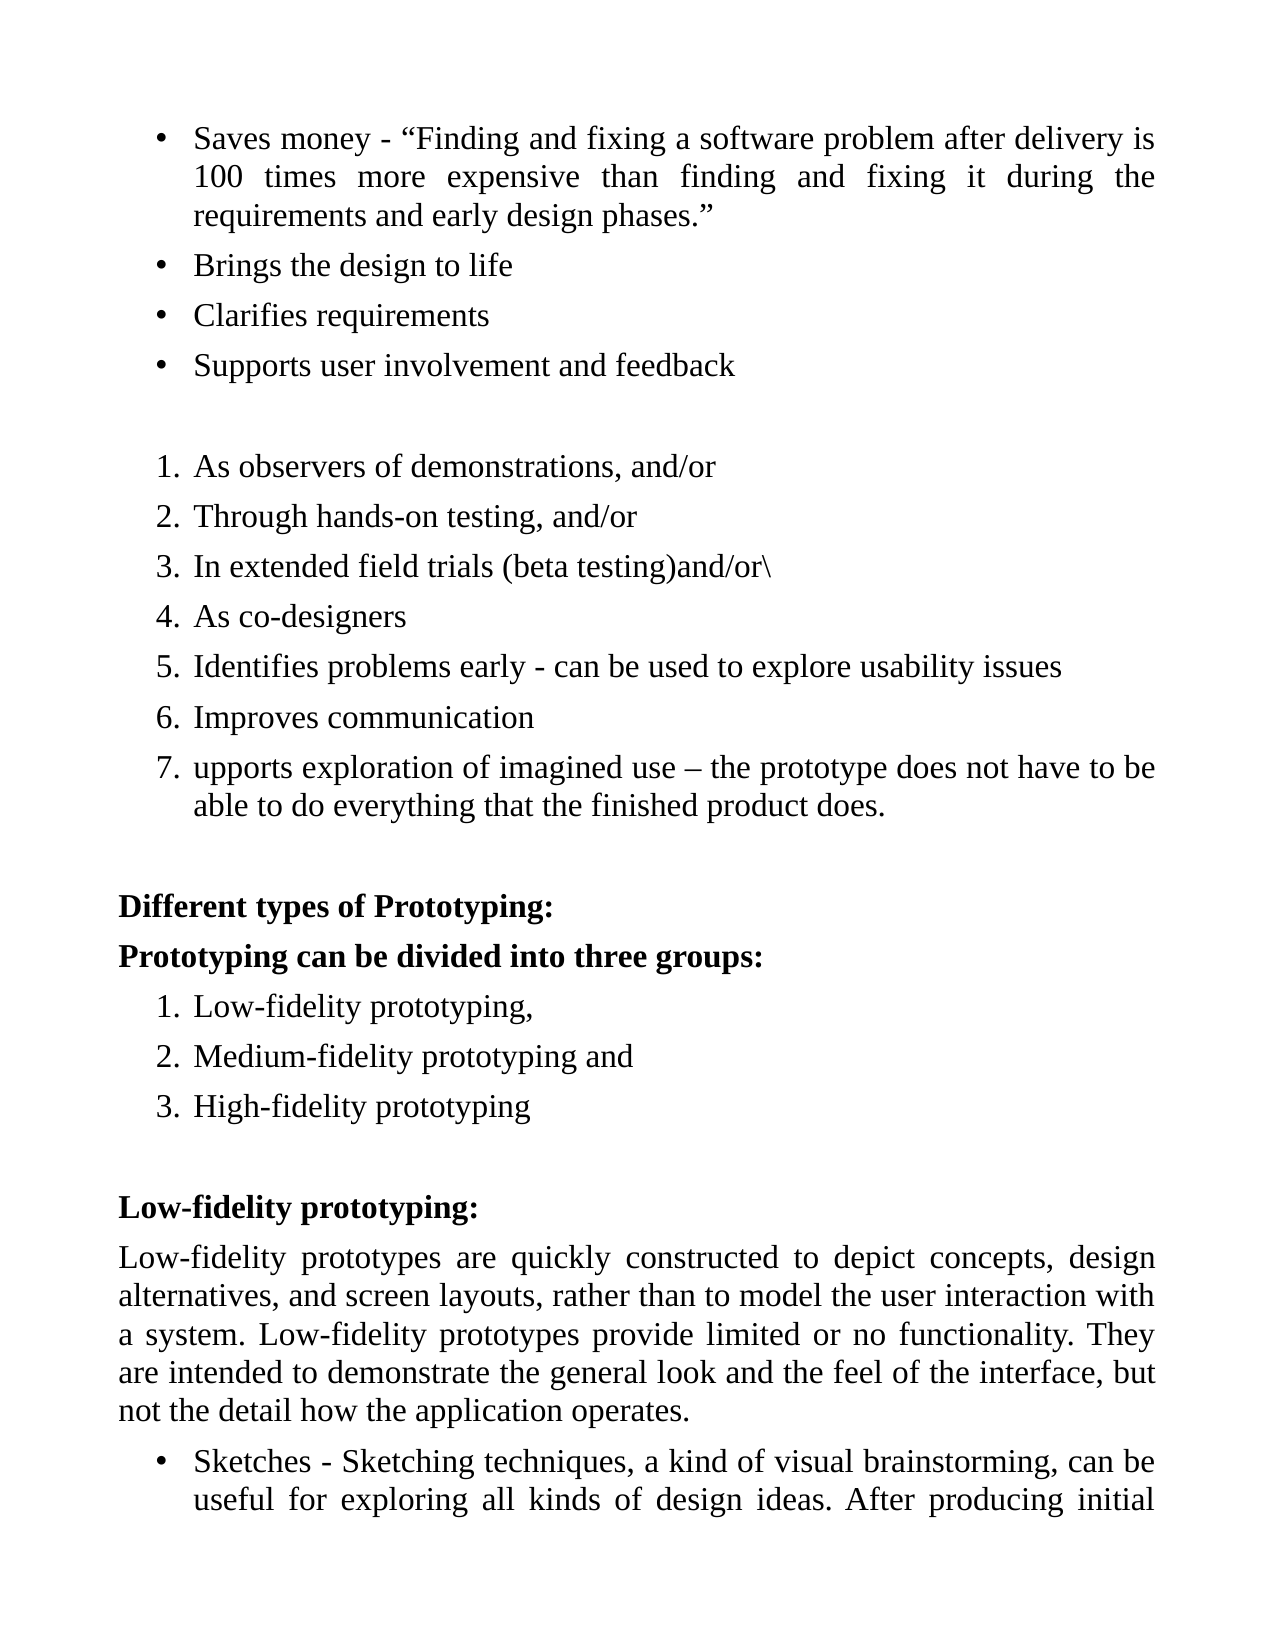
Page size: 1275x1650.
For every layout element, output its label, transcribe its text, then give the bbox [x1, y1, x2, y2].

list Supports user involvement and feedback [156, 345, 1157, 384]
list As observers of demonstrations, and/or [156, 446, 1157, 484]
list Brings the design to life [156, 245, 1157, 283]
list Through hands-on testing, and/or [156, 496, 1157, 534]
list Saves money - “Finding and fixing a software problem after delivery is 100 times more expensive than finding and fixing it during the requirements and early design phases.” [156, 118, 1157, 233]
text Different types of Prototyping: [118, 886, 1157, 924]
list Clarifies requirements [156, 295, 1157, 333]
text Low-fidelity prototypes are quickly constructed to depict concepts, design alternatives, and screen layouts, rather than to model the user interaction with a system. Low-fidelity prototypes provide limited or no functionality. They are intended to demonstrate the general look and the feel of the interface, but not the detail how the application operates. [118, 1237, 1157, 1429]
list Medium-fidelity prototyping and [156, 1036, 1157, 1075]
list upports exploration of imagined use – the prototype does not have to be able to do everything that the finished product does. [156, 747, 1157, 824]
text Low-fidelity prototyping: [118, 1187, 1157, 1225]
list High-fidelity prototyping [156, 1087, 1157, 1125]
list Improves communication [156, 697, 1157, 735]
list In extended field trials (beta testing)and/or\ [156, 546, 1157, 584]
list Sketches - Sketching techniques, a kind of visual brainstorming, can be useful for exploring all kinds of design ideas. After producing initial [156, 1441, 1157, 1517]
text Prototyping can be divided into three groups: [118, 936, 1157, 974]
list As co-designers [156, 596, 1157, 635]
list Low-fidelity prototyping, [156, 986, 1157, 1024]
list Identifies problems early - can be used to explore usability issues [156, 647, 1157, 685]
